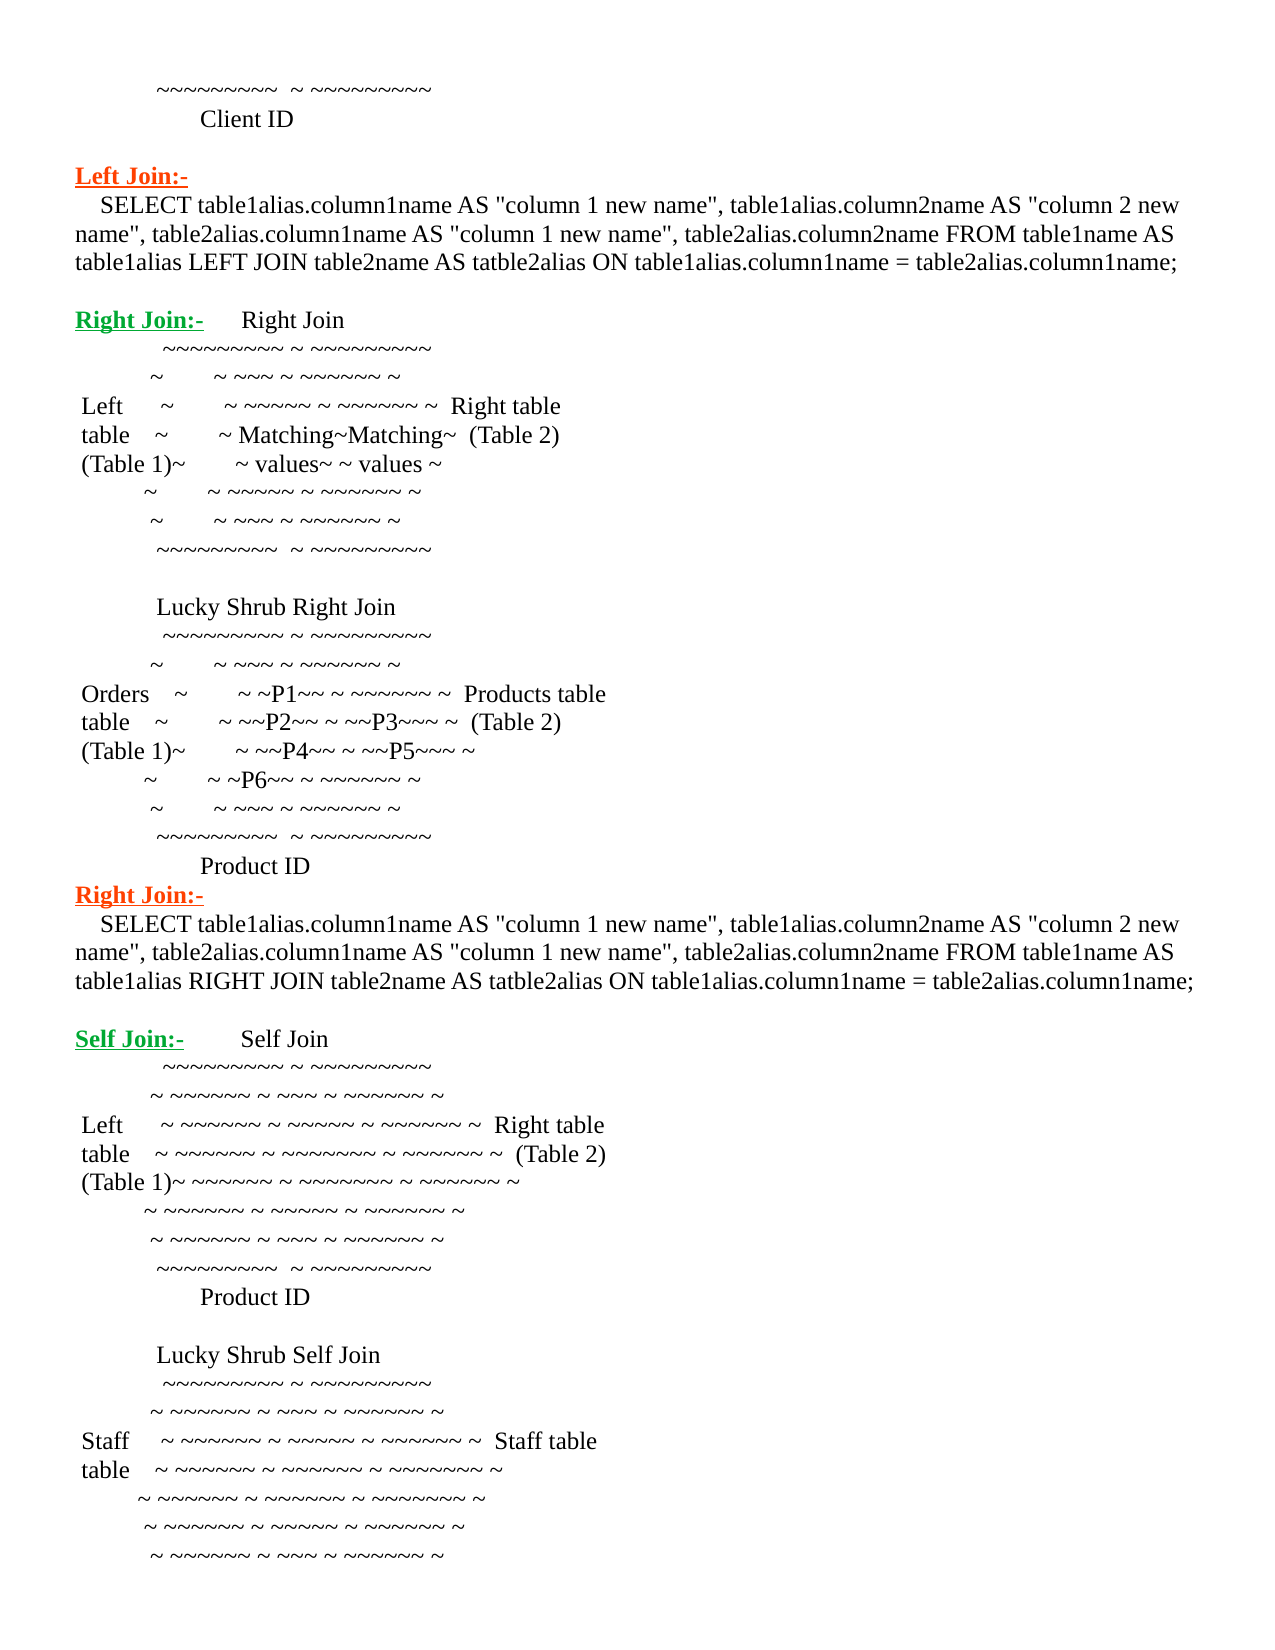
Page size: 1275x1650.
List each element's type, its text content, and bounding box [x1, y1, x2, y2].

text ~~~~~~~~~ ~ ~~~~~~~~~ [75, 535, 1200, 564]
text table ~ ~~~~~~ ~ ~~~~~~~ ~ ~~~~~~ ~ (Table 2) [75, 1139, 1200, 1167]
text ~ ~~~~~~ ~ ~~~~~~ ~ ~~~~~~~ ~ [75, 1484, 1200, 1512]
text ~ ~~~~~~ ~ ~~~~~ ~ ~~~~~~ ~ [75, 1196, 1200, 1225]
text ~~~~~~~~~ ~ ~~~~~~~~~ [75, 1254, 1200, 1282]
text table ~ ~ Matching~Matching~ (Table 2) [75, 420, 1200, 449]
text ~ ~ ~P6~~ ~ ~~~~~~ ~ [75, 765, 1200, 794]
text Lucky Shrub Self Join [75, 1340, 1200, 1369]
text ~~~~~~~~~ ~ ~~~~~~~~~ [75, 822, 1200, 851]
text table ~ ~~~~~~ ~ ~~~~~~ ~ ~~~~~~~ ~ [75, 1455, 1200, 1484]
text ~~~~~~~~~ ~ ~~~~~~~~~ [75, 1369, 1200, 1397]
text ~~~~~~~~~ ~ ~~~~~~~~~ [75, 334, 1200, 362]
text Orders ~ ~ ~P1~~ ~ ~~~~~~ ~ Products table [75, 679, 1200, 707]
text ~ ~ ~~~ ~ ~~~~~~ ~ [75, 506, 1200, 535]
text SELECT table1alias.column1name AS "column 1 new name", table1alias.column2name AS "column 2 new name", table2alias.column1name AS "column 1 new name", table2alias.column2name FROM table1name AS table1alias LEFT JOIN table2name AS tatble2alias ON table1alias.column1name = table2alias.column1name; [75, 190, 1200, 276]
text Product ID [75, 1282, 1200, 1311]
text Self Join:- Self Join [75, 1024, 1200, 1052]
text ~ ~~~~~~ ~ ~~~ ~ ~~~~~~ ~ [75, 1225, 1200, 1254]
text ~~~~~~~~~ ~ ~~~~~~~~~ [75, 621, 1200, 650]
text ~ ~ ~~~ ~ ~~~~~~ ~ [75, 650, 1200, 679]
text SELECT table1alias.column1name AS "column 1 new name", table1alias.column2name AS "column 2 new name", table2alias.column1name AS "column 1 new name", table2alias.column2name FROM table1name AS table1alias RIGHT JOIN table2name AS tatble2alias ON table1alias.column1name = table2alias.column1name; [75, 909, 1200, 995]
text (Table 1)~ ~ values~ ~ values ~ [75, 449, 1200, 477]
text Left ~ ~~~~~~ ~ ~~~~~ ~ ~~~~~~ ~ Right table [75, 1110, 1200, 1139]
text ~ ~ ~~~ ~ ~~~~~~ ~ [75, 362, 1200, 391]
text Left Join:- [75, 161, 1200, 190]
text ~ ~~~~~~ ~ ~~~ ~ ~~~~~~ ~ [75, 1397, 1200, 1426]
text ~ ~~~~~~ ~ ~~~ ~ ~~~~~~ ~ [75, 1541, 1200, 1570]
text table ~ ~ ~~P2~~ ~ ~~P3~~~ ~ (Table 2) [75, 707, 1200, 736]
text ~ ~ ~~~ ~ ~~~~~~ ~ [75, 794, 1200, 822]
text ~~~~~~~~~ ~ ~~~~~~~~~ [75, 1052, 1200, 1081]
text ~ ~ ~~~~~ ~ ~~~~~~ ~ [75, 477, 1200, 506]
text (Table 1)~ ~~~~~~ ~ ~~~~~~~ ~ ~~~~~~ ~ [75, 1167, 1200, 1196]
text Staff ~ ~~~~~~ ~ ~~~~~ ~ ~~~~~~ ~ Staff table [75, 1426, 1200, 1455]
text Product ID [75, 851, 1200, 880]
text Client ID [75, 104, 1200, 132]
text Right Join:- [75, 880, 1200, 909]
text ~ ~~~~~~ ~ ~~~ ~ ~~~~~~ ~ [75, 1081, 1200, 1110]
text ~ ~~~~~~ ~ ~~~~~ ~ ~~~~~~ ~ [75, 1512, 1200, 1541]
text Lucky Shrub Right Join [75, 592, 1200, 621]
text Right Join:- Right Join [75, 305, 1200, 334]
text Left ~ ~ ~~~~~ ~ ~~~~~~ ~ Right table [75, 391, 1200, 420]
text ~~~~~~~~~ ~ ~~~~~~~~~ [75, 75, 1200, 104]
text (Table 1)~ ~ ~~P4~~ ~ ~~P5~~~ ~ [75, 736, 1200, 765]
